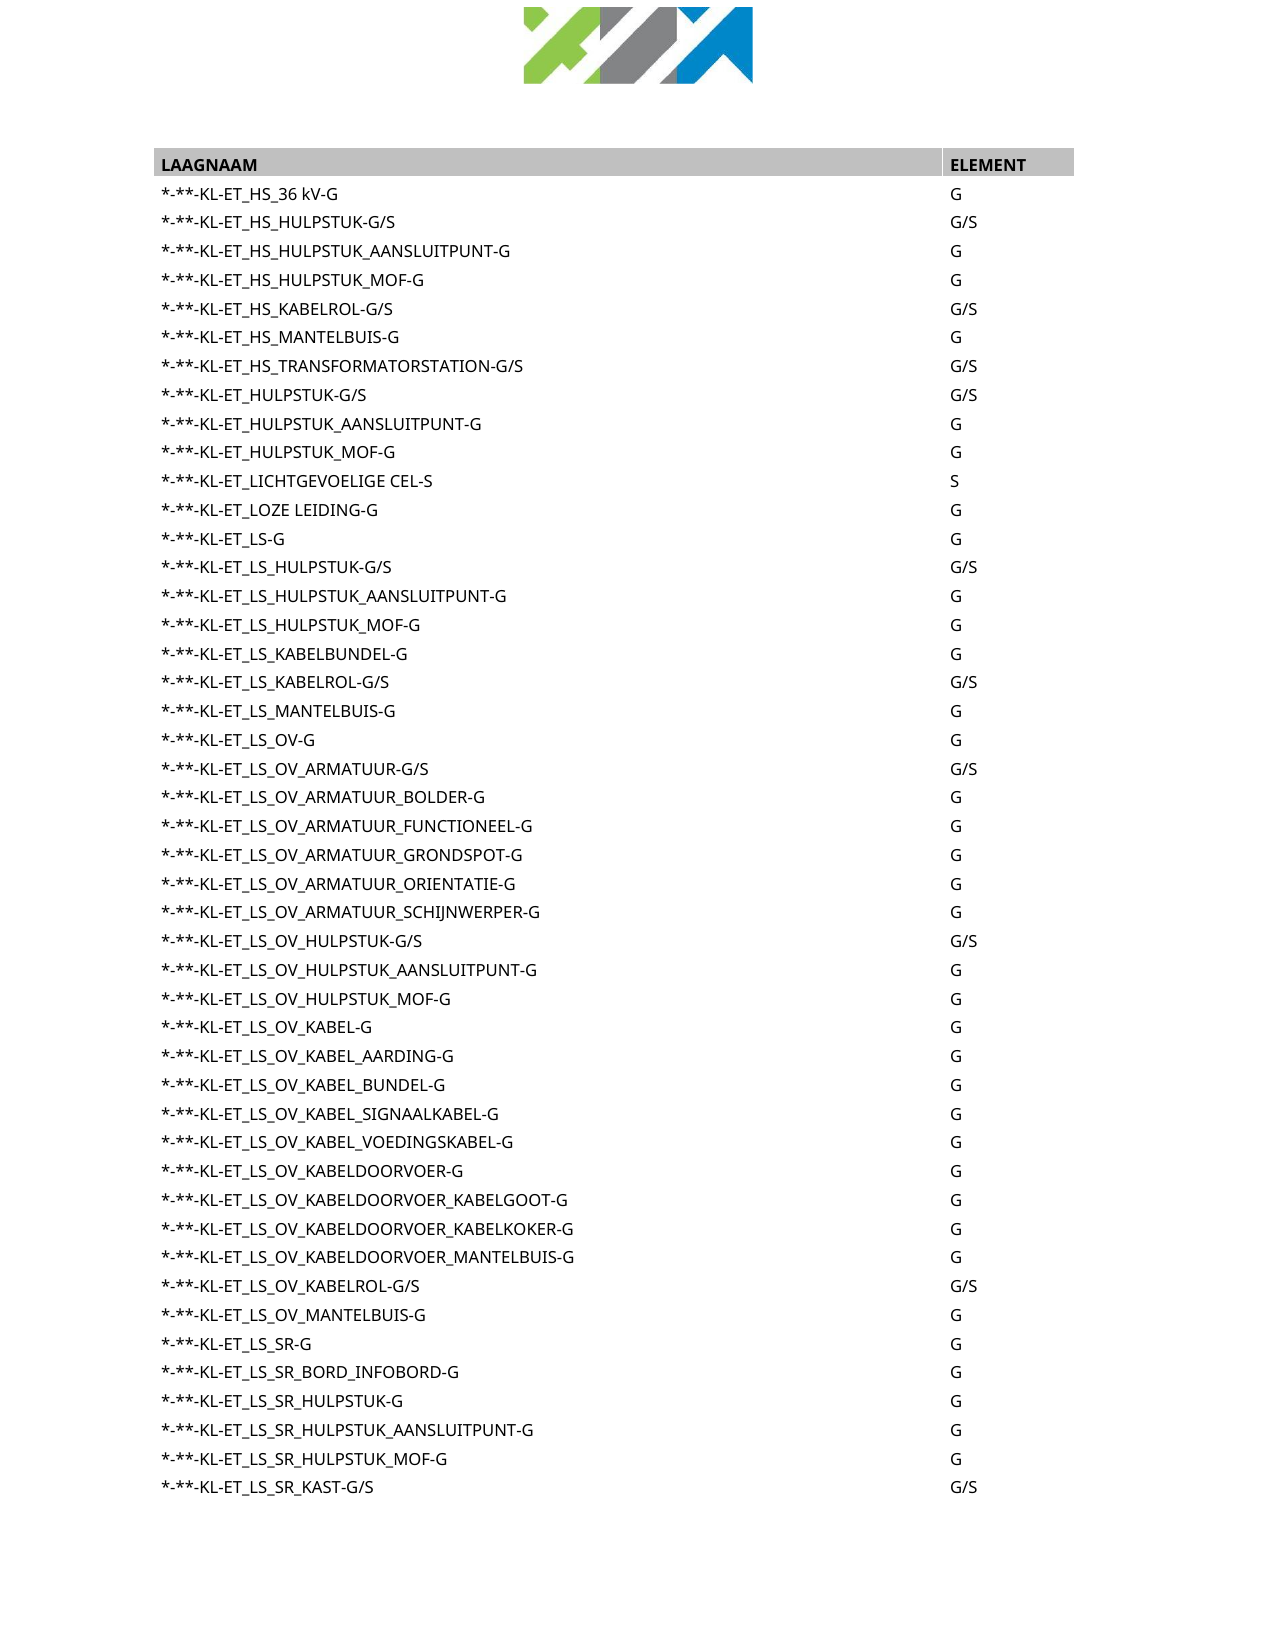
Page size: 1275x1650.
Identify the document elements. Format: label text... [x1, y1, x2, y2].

table_cell *-**-KL-ET_LS-G [154, 521, 942, 550]
table_cell *-**-KL-ET_LS_OV_KABELDOORVOER_MANTELBUIS-G [154, 1240, 942, 1269]
table_cell G [943, 1154, 1074, 1183]
table_cell *-**-KL-ET_LS_OV_HULPSTUK_AANSLUITPUNT-G [154, 953, 942, 981]
table_cell *-**-KL-ET_LS_KABELBUNDEL-G [154, 636, 942, 665]
table_cell G [943, 1441, 1074, 1470]
table_cell G [943, 953, 1074, 981]
table_cell G/S [943, 550, 1074, 579]
table_cell *-**-KL-ET_LS_KABELROL-G/S [154, 665, 942, 694]
table_cell G/S [943, 665, 1074, 694]
table_cell G [943, 809, 1074, 838]
table_cell G [943, 1096, 1074, 1125]
table_cell G [943, 1240, 1074, 1269]
table_cell *-**-KL-ET_LS_HULPSTUK-G/S [154, 550, 942, 579]
table_cell G [943, 1413, 1074, 1441]
table_cell *-**-KL-ET_LS_OV_KABELROL-G/S [154, 1269, 942, 1298]
table_cell *-**-KL-ET_LOZE LEIDING-G [154, 493, 942, 521]
table_cell G/S [943, 924, 1074, 953]
table_cell G [943, 1125, 1074, 1154]
table_cell *-**-KL-ET_LS_OV-G [154, 723, 942, 751]
table_cell G [943, 780, 1074, 809]
table_cell *-**-KL-ET_HULPSTUK_MOF-G [154, 435, 942, 464]
table_cell *-**-KL-ET_LS_SR-G [154, 1326, 942, 1355]
table_cell G/S [943, 1269, 1074, 1298]
table_cell *-**-KL-ET_LS_SR_HULPSTUK-G [154, 1384, 942, 1413]
table_cell G [943, 895, 1074, 924]
table_cell *-**-KL-ET_LS_MANTELBUIS-G [154, 694, 942, 723]
table_cell *-**-KL-ET_LS_OV_KABEL_BUNDEL-G [154, 1068, 942, 1096]
table_cell *-**-KL-ET_HULPSTUK-G/S [154, 378, 942, 406]
table_cell G [943, 1211, 1074, 1240]
table_cell G/S [943, 378, 1074, 406]
table_cell G [943, 521, 1074, 550]
table_cell G/S [943, 751, 1074, 780]
table_cell S [943, 464, 1074, 493]
table_cell *-**-KL-ET_LS_OV_KABEL-G [154, 1010, 942, 1039]
table_cell G [943, 493, 1074, 521]
table_cell *-**-KL-ET_LS_OV_ARMATUUR_GRONDSPOT-G [154, 838, 942, 866]
table_cell *-**-KL-ET_LS_OV_HULPSTUK-G/S [154, 924, 942, 953]
table_cell G [943, 838, 1074, 866]
table_cell *-**-KL-ET_LICHTGEVOELIGE CEL-S [154, 464, 942, 493]
table_cell G [943, 1183, 1074, 1211]
table_cell G [943, 320, 1074, 349]
table_cell *-**-KL-ET_LS_SR_HULPSTUK_MOF-G [154, 1441, 942, 1470]
table_cell G [943, 866, 1074, 895]
table_header ELEMENT [943, 148, 1074, 176]
table_cell *-**-KL-ET_HS_TRANSFORMATORSTATION-G/S [154, 349, 942, 378]
table_cell G [943, 1298, 1074, 1326]
table_cell G/S [943, 205, 1074, 234]
table_cell *-**-KL-ET_LS_OV_KABELDOORVOER_KABELKOKER-G [154, 1211, 942, 1240]
table_cell *-**-KL-ET_LS_OV_ARMATUUR-G/S [154, 751, 942, 780]
table_cell G/S [943, 349, 1074, 378]
table_cell G [943, 1068, 1074, 1096]
table_cell *-**-KL-ET_HS_KABELROL-G/S [154, 291, 942, 320]
table_cell G [943, 1010, 1074, 1039]
table_cell G [943, 1355, 1074, 1384]
table_cell *-**-KL-ET_LS_OV_ARMATUUR_BOLDER-G [154, 780, 942, 809]
table_cell *-**-KL-ET_LS_HULPSTUK_AANSLUITPUNT-G [154, 579, 942, 608]
table_cell *-**-KL-ET_LS_SR_KAST-G/S [154, 1470, 942, 1499]
table_cell *-**-KL-ET_HS_HULPSTUK-G/S [154, 205, 942, 234]
table_cell G [943, 723, 1074, 751]
table_cell G [943, 636, 1074, 665]
table_cell G [943, 608, 1074, 636]
table_cell *-**-KL-ET_LS_HULPSTUK_MOF-G [154, 608, 942, 636]
table_cell G [943, 406, 1074, 435]
table_cell G [943, 176, 1074, 205]
table_cell *-**-KL-ET_LS_OV_ARMATUUR_SCHIJNWERPER-G [154, 895, 942, 924]
table_cell G [943, 435, 1074, 464]
table_cell *-**-KL-ET_LS_OV_KABEL_SIGNAALKABEL-G [154, 1096, 942, 1125]
table_cell *-**-KL-ET_HS_MANTELBUIS-G [154, 320, 942, 349]
table_cell *-**-KL-ET_LS_OV_HULPSTUK_MOF-G [154, 981, 942, 1010]
table_cell *-**-KL-ET_LS_OV_MANTELBUIS-G [154, 1298, 942, 1326]
table_cell G [943, 234, 1074, 263]
table_cell G/S [943, 1470, 1074, 1499]
table_cell G [943, 263, 1074, 291]
table_cell *-**-KL-ET_HS_HULPSTUK_AANSLUITPUNT-G [154, 234, 942, 263]
table_cell *-**-KL-ET_LS_SR_BORD_INFOBORD-G [154, 1355, 942, 1384]
table_cell G [943, 981, 1074, 1010]
table_cell *-**-KL-ET_HS_HULPSTUK_MOF-G [154, 263, 942, 291]
table_cell G [943, 694, 1074, 723]
table_cell G [943, 1039, 1074, 1068]
table_cell *-**-KL-ET_HS_36 kV-G [154, 176, 942, 205]
table_cell *-**-KL-ET_LS_OV_KABEL_VOEDINGSKABEL-G [154, 1125, 942, 1154]
table_cell *-**-KL-ET_LS_OV_KABELDOORVOER_KABELGOOT-G [154, 1183, 942, 1211]
table_cell G [943, 1326, 1074, 1355]
table_cell *-**-KL-ET_HULPSTUK_AANSLUITPUNT-G [154, 406, 942, 435]
table_cell G/S [943, 291, 1074, 320]
table_cell G [943, 579, 1074, 608]
table_cell *-**-KL-ET_LS_OV_ARMATUUR_FUNCTIONEEL-G [154, 809, 942, 838]
table_cell *-**-KL-ET_LS_OV_KABELDOORVOER-G [154, 1154, 942, 1183]
table_cell G [943, 1384, 1074, 1413]
table_header LAAGNAAM [154, 148, 942, 176]
table_cell *-**-KL-ET_LS_SR_HULPSTUK_AANSLUITPUNT-G [154, 1413, 942, 1441]
table_cell *-**-KL-ET_LS_OV_KABEL_AARDING-G [154, 1039, 942, 1068]
table_cell *-**-KL-ET_LS_OV_ARMATUUR_ORIENTATIE-G [154, 866, 942, 895]
